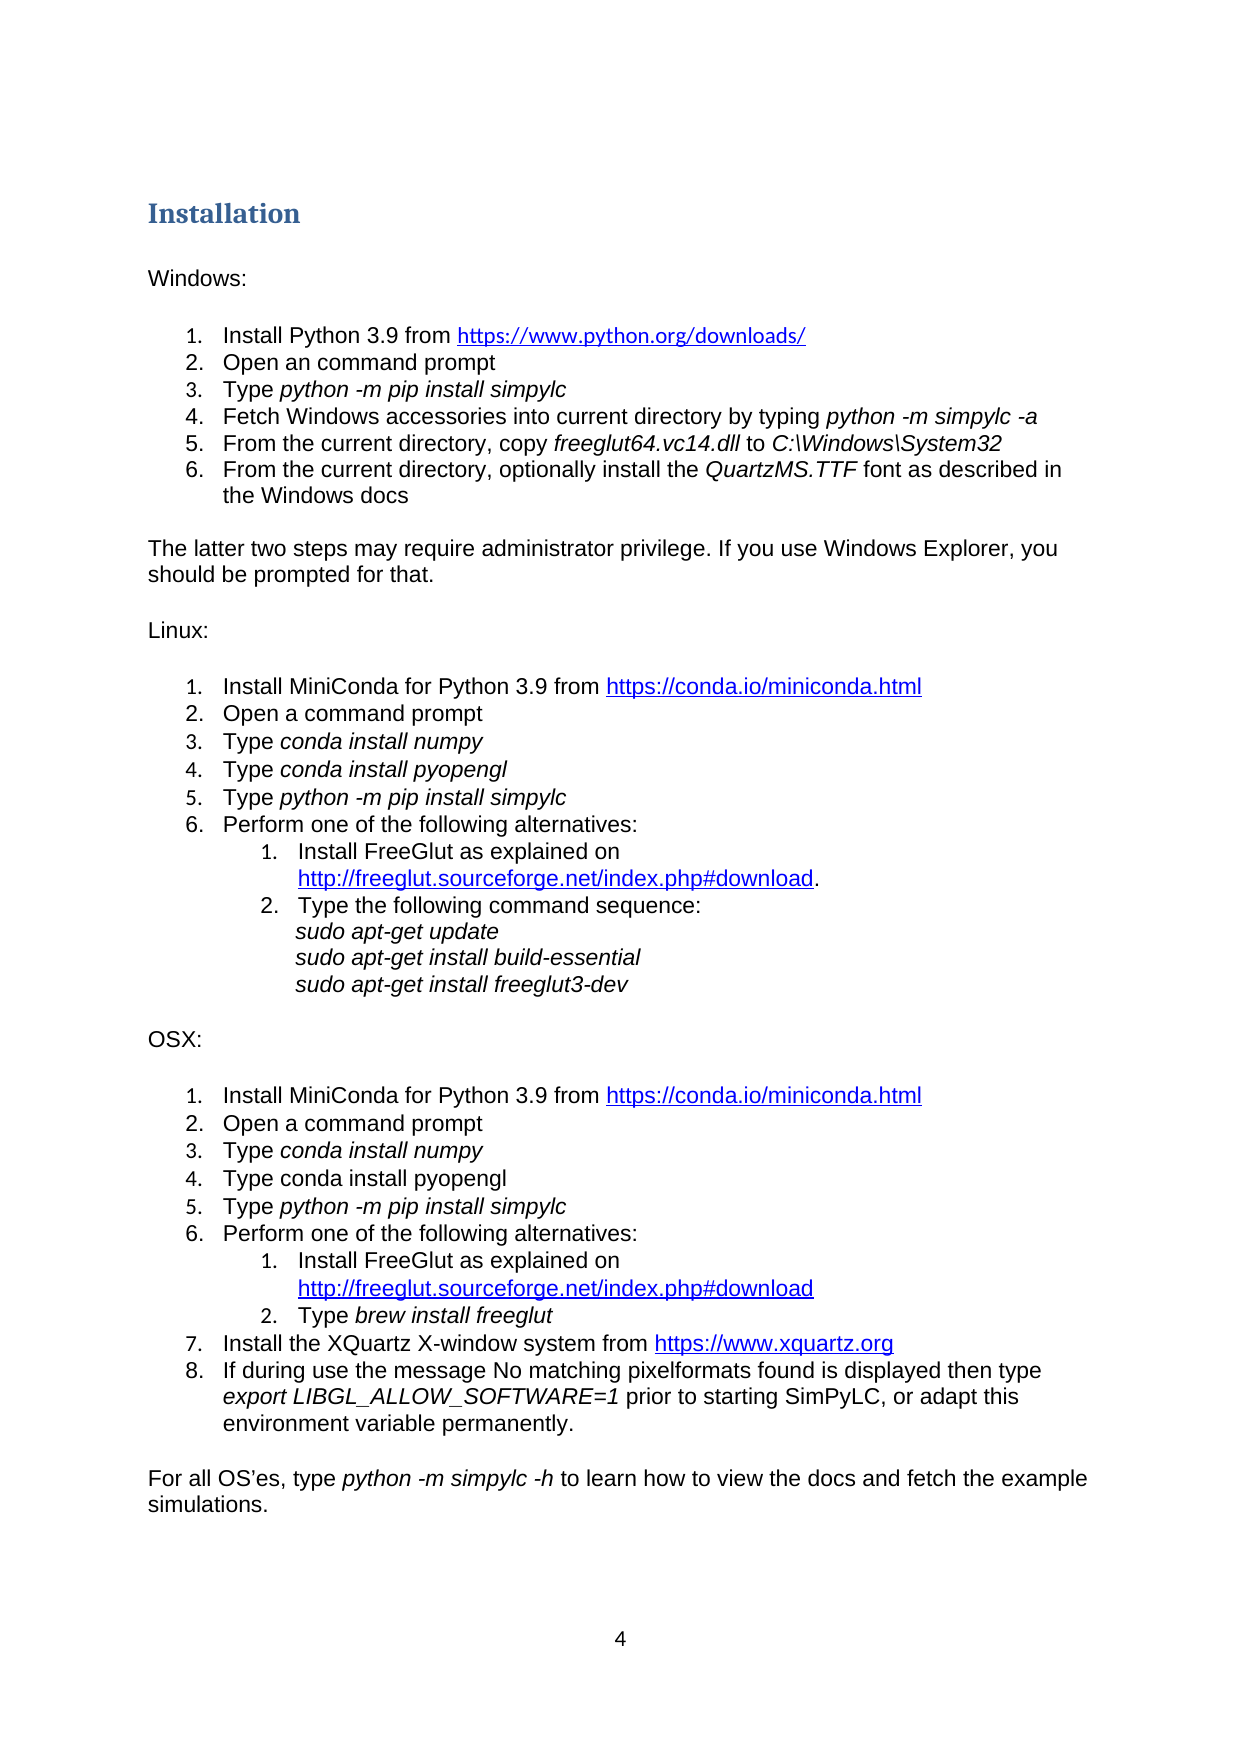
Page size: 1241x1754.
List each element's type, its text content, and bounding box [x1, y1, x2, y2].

list Install FreeGlut as explained on http://freeglut.sourceforge.net/index.php#download. [260, 837, 1093, 892]
list Type python -m pip install simpylc [185, 783, 1093, 811]
list Type conda install numpy [185, 727, 1093, 755]
list Open an command prompt [185, 349, 1093, 375]
list Type the following command sequence: [260, 892, 1093, 918]
list Install MiniConda for Python 3.9 from https://conda.io/miniconda.html [185, 672, 1093, 700]
text Windows: [148, 265, 1093, 292]
list Install the XQuartz X-window system from https://www.xquartz.org [185, 1329, 1093, 1357]
list If during use the message No matching pixelformats found is displayed then type export LIBGL_ALLOW_SOFTWARE=1 prior to starting SimPyLC, or adapt this environment variable permanently. [185, 1357, 1093, 1436]
list Open a command prompt [185, 700, 1093, 727]
list From the current directory, optionally install the QuartzMS.TTF font as described in the Windows docs [185, 456, 1093, 509]
list Install Python 3.9 from https://www.python.org/downloads/ [185, 321, 1093, 349]
list Type python -m pip install simpylc [185, 1192, 1093, 1220]
list From the current directory, copy freeglut64.vc14.dll to C:\Windows\System32 [185, 429, 1093, 456]
list Type conda install numpy [185, 1136, 1093, 1164]
list Install FreeGlut as explained on http://freeglut.sourceforge.net/index.php#download [260, 1246, 1093, 1301]
list Open a command prompt [185, 1110, 1093, 1136]
text The latter two steps may require administrator privilege. If you use Windows Explorer, you should be prompted for that. [148, 535, 1093, 588]
list Fetch Windows accessories into current directory by typing python -m simpylc -a [185, 403, 1093, 429]
list Type conda install pyopengl [185, 755, 1093, 783]
text sudo apt-get install freeglut3-dev [295, 971, 1093, 997]
list Type python -m pip install simpylc [185, 375, 1093, 403]
text sudo apt-get update [295, 918, 1093, 944]
list Perform one of the following alternatives: [185, 811, 1093, 837]
text OSX: [148, 1026, 1093, 1052]
list Install MiniConda for Python 3.9 from https://conda.io/miniconda.html [185, 1082, 1093, 1110]
list Type brew install freeglut [260, 1301, 1093, 1329]
text Linux: [148, 617, 1093, 643]
text sudo apt-get install build-essential [295, 944, 1093, 971]
list Type conda install pyopengl [185, 1164, 1093, 1192]
text For all OS’es, type python -m simpylc -h to learn how to view the docs and fetch the example simulations. [148, 1465, 1093, 1518]
list Perform one of the following alternatives: [185, 1220, 1093, 1246]
subtitle Installation [148, 198, 1093, 231]
